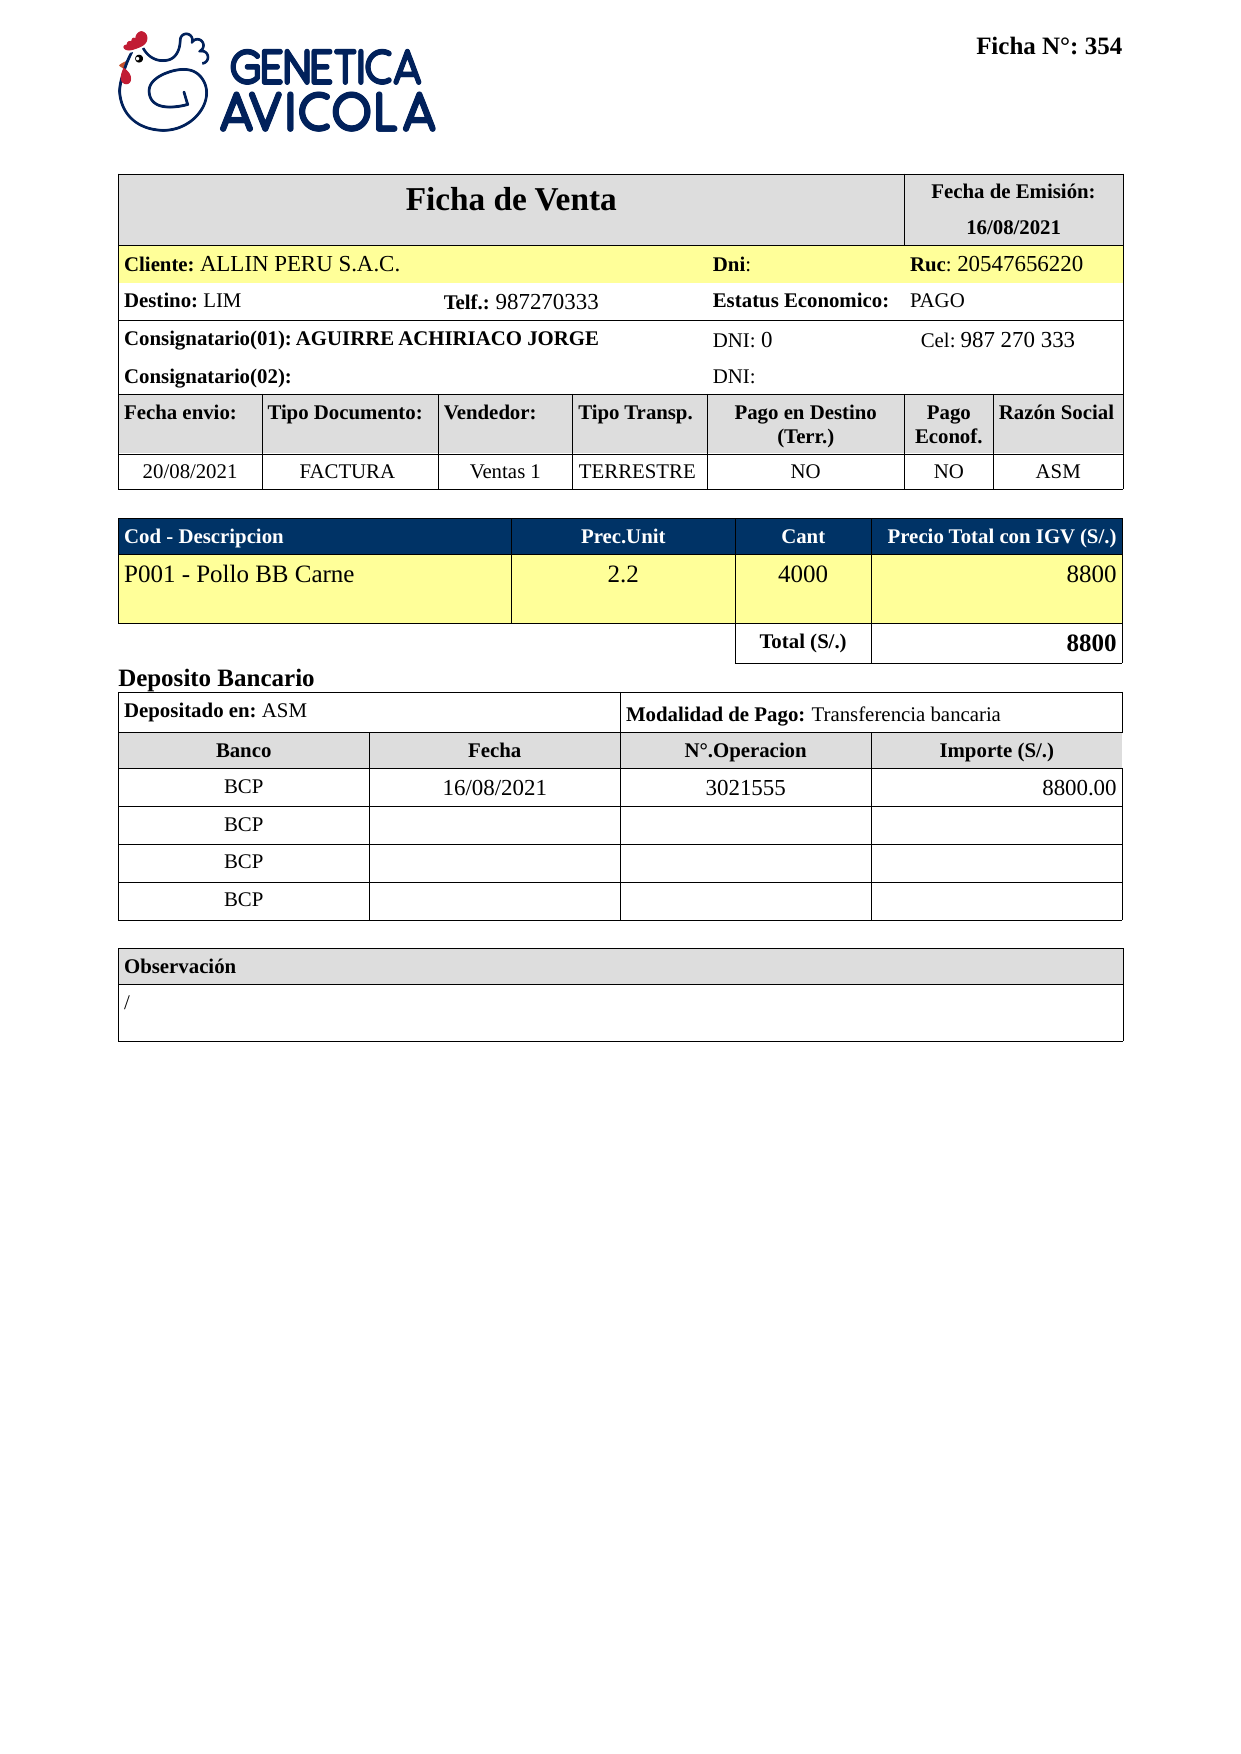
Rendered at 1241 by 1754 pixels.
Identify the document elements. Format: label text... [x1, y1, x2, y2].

table_cell BCP [119, 769, 369, 806]
table_cell 16/08/2021 [905, 209, 1123, 245]
table_header Ficha de Venta [119, 175, 904, 245]
table_cell Importe (S/.) [872, 733, 1122, 768]
table_cell NO [905, 455, 993, 489]
table_cell 8800 [872, 555, 1122, 623]
table_cell 20/08/2021 [119, 455, 262, 489]
table_cell TERRESTRE [573, 455, 707, 489]
table_cell [621, 883, 871, 919]
table_cell PAGO [904, 283, 1123, 320]
table_cell Pago en Destino (Terr.) [708, 395, 904, 453]
table_cell Ventas 1 [439, 455, 572, 489]
table_cell 16/08/2021 [370, 769, 620, 806]
table_cell 3021555 [621, 769, 871, 806]
picture [118, 31, 436, 132]
table_header Cod - Descripcion [119, 519, 511, 554]
table_cell BCP [119, 883, 369, 919]
table_cell [370, 845, 620, 882]
table_cell [370, 883, 620, 919]
table_cell BCP [119, 807, 369, 844]
table_cell Vendedor: [439, 395, 572, 453]
table_cell Telf.: 987270333 [438, 283, 707, 320]
table_header Cant [736, 519, 871, 554]
table_cell 8800 [872, 624, 1122, 663]
table_header Prec.Unit [512, 519, 735, 554]
table_cell Cel: 987 270 333 [915, 321, 1123, 358]
table_header Fecha de Emisión: [905, 175, 1123, 209]
table_cell [621, 845, 871, 882]
table_header Precio Total con IGV (S/.) [872, 519, 1122, 554]
table_cell P001 - Pollo BB Carne [119, 555, 511, 623]
table_cell Ruc: 20547656220 [904, 246, 1123, 283]
table_cell Estatus Economico: [707, 283, 904, 320]
table_cell [872, 807, 1122, 844]
table_cell Consignatario(02): [119, 358, 707, 394]
table_cell Tipo Documento: [263, 395, 438, 453]
table_cell Pago Econof. [905, 395, 993, 453]
table_cell 4000 [736, 555, 871, 623]
table_cell Consignatario(01): AGUIRRE ACHIRIACO JORGE [119, 321, 707, 358]
text Deposito Bancario [118, 663, 1122, 692]
table_cell Tipo Transp. [573, 395, 707, 453]
table_cell Destino: LIM [119, 283, 438, 320]
table_cell Razón Social [994, 395, 1123, 453]
table_cell Dni: [707, 246, 904, 283]
table_cell Fecha [370, 733, 620, 768]
table_cell NO [708, 455, 904, 489]
table_cell N°.Operacion [621, 733, 871, 768]
table_cell 8800.00 [872, 769, 1122, 806]
table_cell Banco [119, 733, 369, 768]
table_cell DNI: [707, 358, 1123, 394]
table_cell Cliente: ALLIN PERU S.A.C. [119, 246, 707, 283]
table_cell [118, 624, 511, 663]
table_cell BCP [119, 845, 369, 882]
table_cell / [119, 985, 1123, 1041]
table_header Modalidad de Pago: Transferencia bancaria [621, 693, 1122, 732]
table_cell 2.2 [512, 555, 735, 623]
table_cell Fecha envio: [119, 395, 262, 453]
table_cell ASM [994, 455, 1123, 489]
table_cell [872, 883, 1122, 919]
table_cell Total (S/.) [736, 624, 871, 663]
table_header Depositado en: ASM [119, 693, 620, 732]
table_cell [621, 807, 871, 844]
table_cell FACTURA [263, 455, 438, 489]
table_cell [872, 845, 1122, 882]
table_cell DNI: 0 [707, 321, 915, 358]
table_header Observación [119, 949, 1123, 984]
table_cell [511, 624, 735, 663]
table_cell [370, 807, 620, 844]
